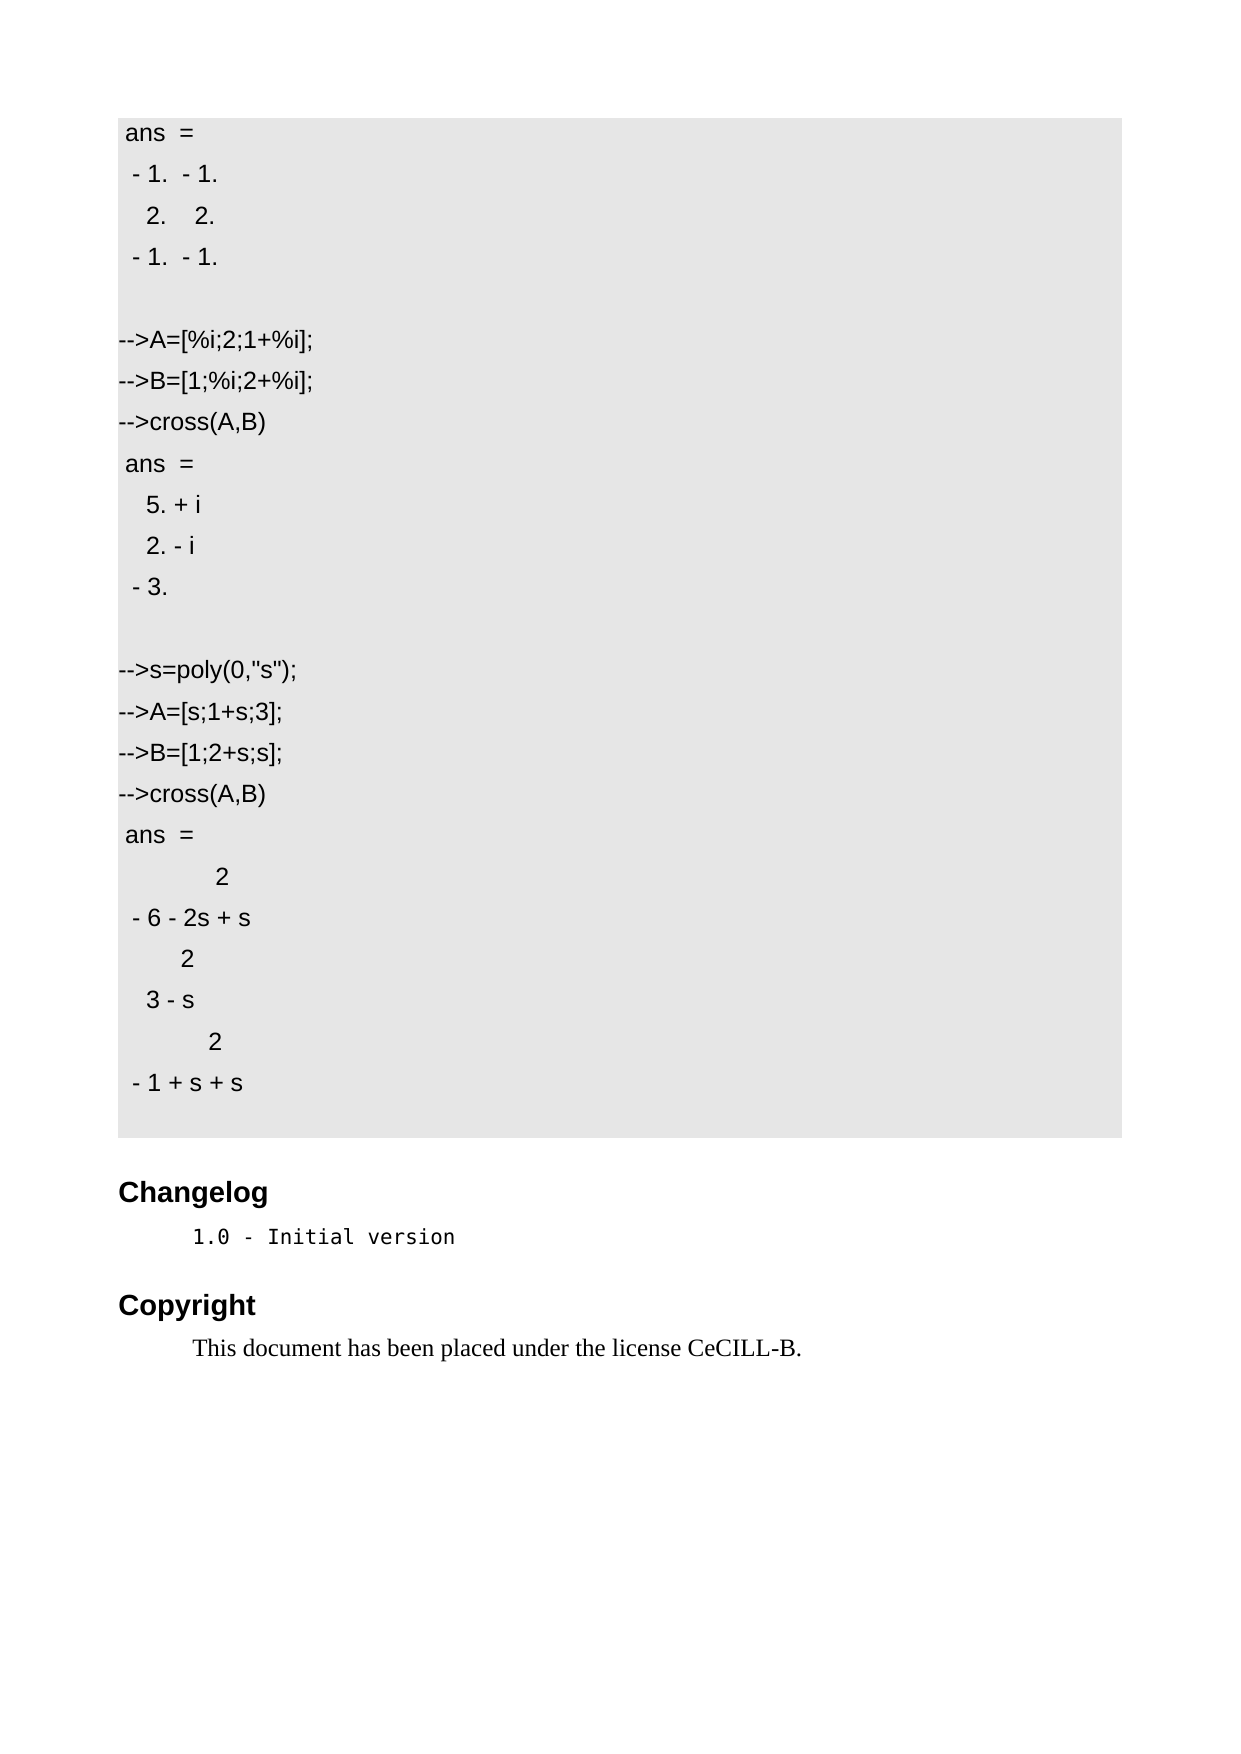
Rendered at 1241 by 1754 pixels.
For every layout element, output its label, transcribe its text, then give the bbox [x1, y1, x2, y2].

text This document has been placed under the license CeCILL-B. [118, 1333, 1122, 1362]
text 2. 2. [118, 201, 1122, 229]
text -->A=[s;1+s;3]; [118, 696, 1122, 725]
text -->B=[1;2+s;s]; [118, 738, 1122, 766]
text -->cross(A,B) [118, 407, 1122, 436]
text 2 [118, 861, 1122, 890]
text -->A=[%i;2;1+%i]; [118, 325, 1122, 353]
text 2 [118, 1026, 1122, 1055]
subtitle Changelog [118, 1175, 1122, 1209]
text 2 [118, 944, 1122, 973]
text -->B=[1;%i;2+%i]; [118, 366, 1122, 395]
text 1.0 - Initial version [118, 1221, 1122, 1250]
text 5. + i [118, 490, 1122, 518]
text - 6 - 2s + s [118, 903, 1122, 931]
text ans = [118, 118, 1122, 147]
text - 1. - 1. [118, 159, 1122, 188]
text -->cross(A,B) [118, 779, 1122, 808]
text ans = [118, 448, 1122, 477]
subtitle Copyright [118, 1287, 1122, 1321]
text - 1 + s + s [118, 1068, 1122, 1096]
text -->s=poly(0,"s"); [118, 655, 1122, 684]
text 2. - i [118, 531, 1122, 560]
text 3 - s [118, 985, 1122, 1014]
text - 3. [118, 572, 1122, 601]
text ans = [118, 820, 1122, 849]
text - 1. - 1. [118, 242, 1122, 271]
